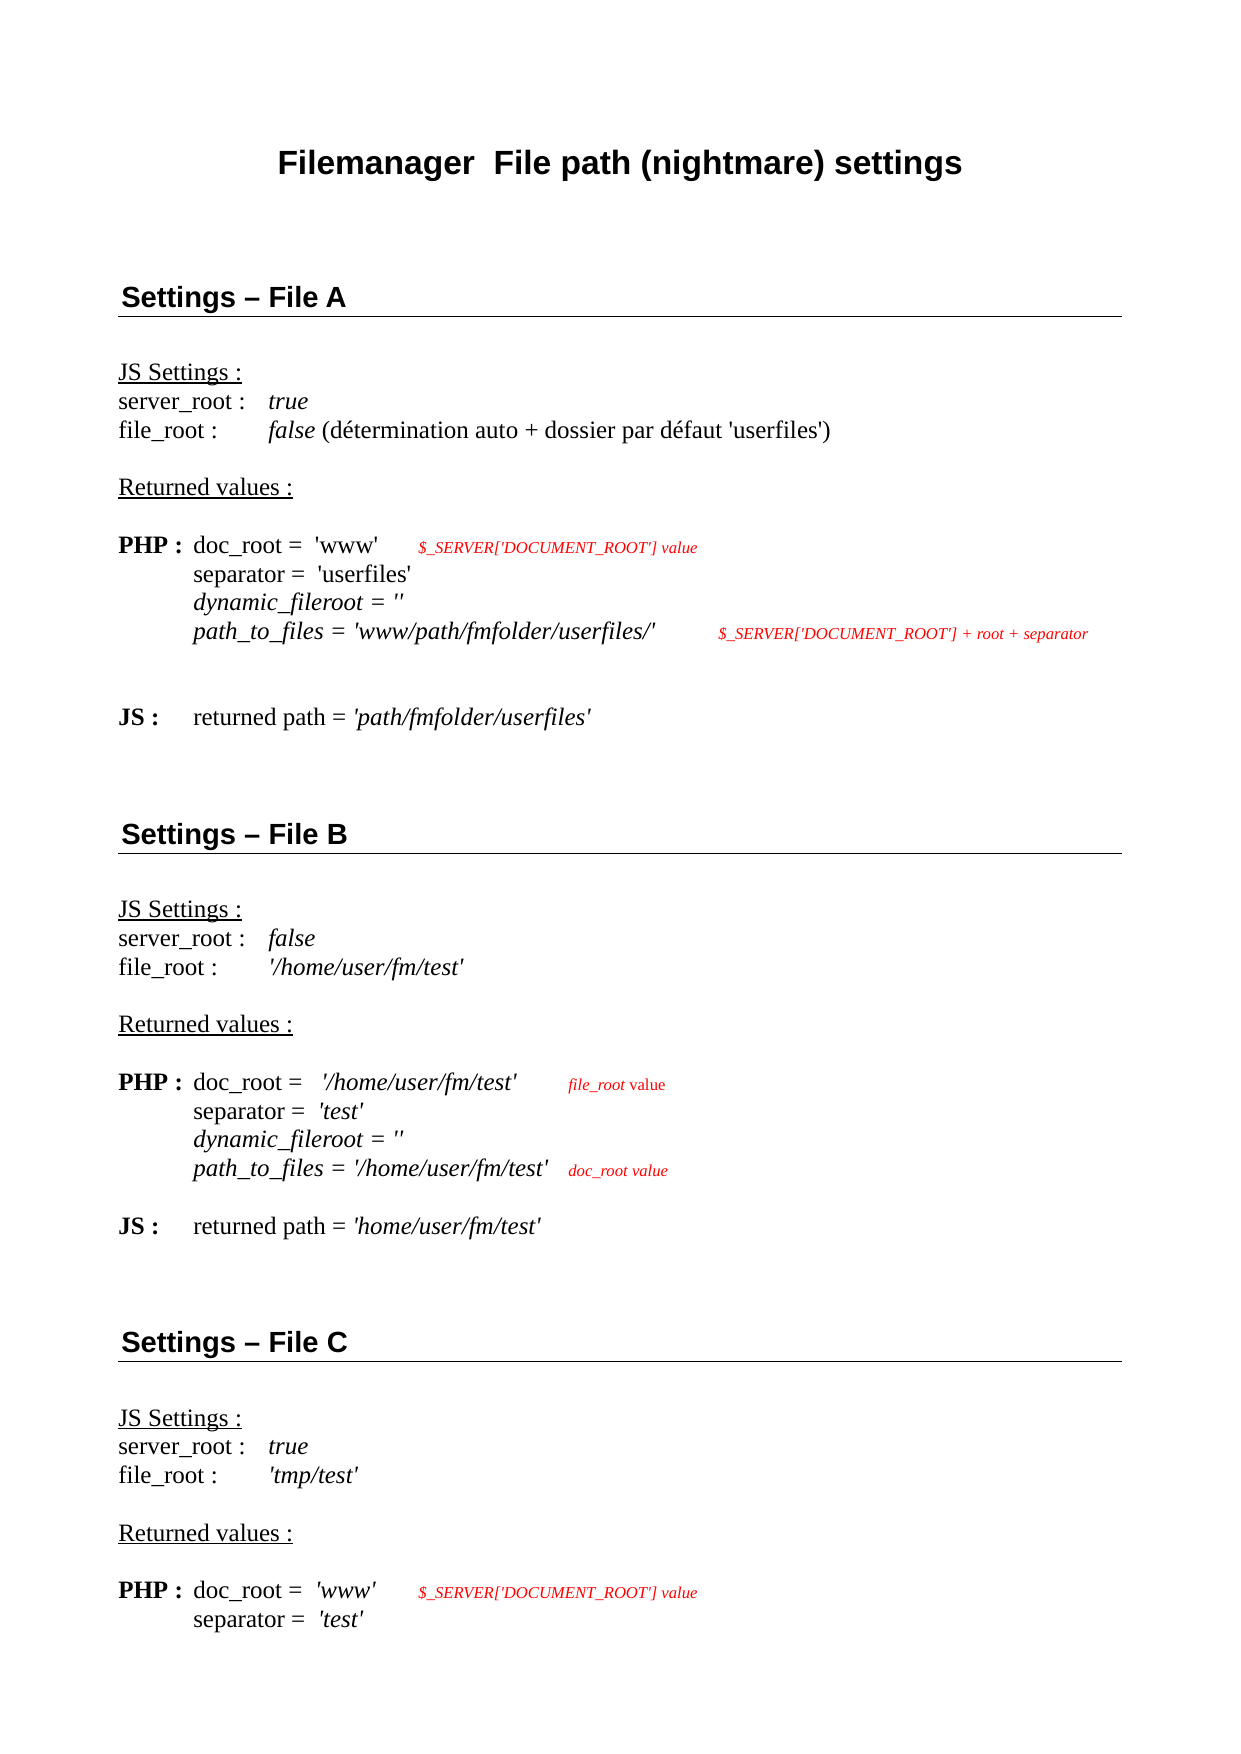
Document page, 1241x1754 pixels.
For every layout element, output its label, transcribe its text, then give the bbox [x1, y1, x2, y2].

text server_root : true [118, 386, 1122, 415]
text path_to_files = '/home/user/fm/test' doc_root value [118, 1153, 1122, 1182]
text JS Settings : [118, 894, 1122, 923]
text JS : returned path = 'home/user/fm/test' [118, 1211, 1122, 1239]
subtitle Settings – File B [118, 814, 1122, 853]
text file_root : 'tmp/test' [118, 1460, 1122, 1489]
subtitle Settings – File A [118, 277, 1122, 316]
text file_root : false (détermination auto + dossier par défaut 'userfiles') [118, 415, 1122, 444]
text Returned values : [118, 1009, 1122, 1038]
text server_root : true [118, 1431, 1122, 1460]
subtitle Settings – File C [118, 1322, 1122, 1361]
text Returned values : [118, 1518, 1122, 1546]
text dynamic_fileroot = '' [118, 1124, 1122, 1153]
text PHP : doc_root = 'www' $_SERVER['DOCUMENT_ROOT'] value [118, 530, 1122, 559]
text dynamic_fileroot = '' [118, 587, 1122, 616]
text PHP : doc_root = 'www' $_SERVER['DOCUMENT_ROOT'] value [118, 1575, 1122, 1604]
text Returned values : [118, 472, 1122, 501]
text path_to_files = 'www/path/fmfolder/userfiles/' $_SERVER['DOCUMENT_ROOT'] + root + separator [118, 616, 1122, 645]
text JS : returned path = 'path/fmfolder/userfiles' [118, 702, 1122, 731]
text file_root : '/home/user/fm/test' [118, 952, 1122, 981]
text separator = 'test' [118, 1096, 1122, 1124]
text separator = 'userfiles' [118, 559, 1122, 587]
subtitle Filemanager File path (nightmare) settings [118, 143, 1122, 182]
text JS Settings : [118, 357, 1122, 386]
text separator = 'test' [118, 1604, 1122, 1633]
text server_root : false [118, 923, 1122, 952]
text JS Settings : [118, 1403, 1122, 1431]
text PHP : doc_root = '/home/user/fm/test' file_root value [118, 1067, 1122, 1096]
